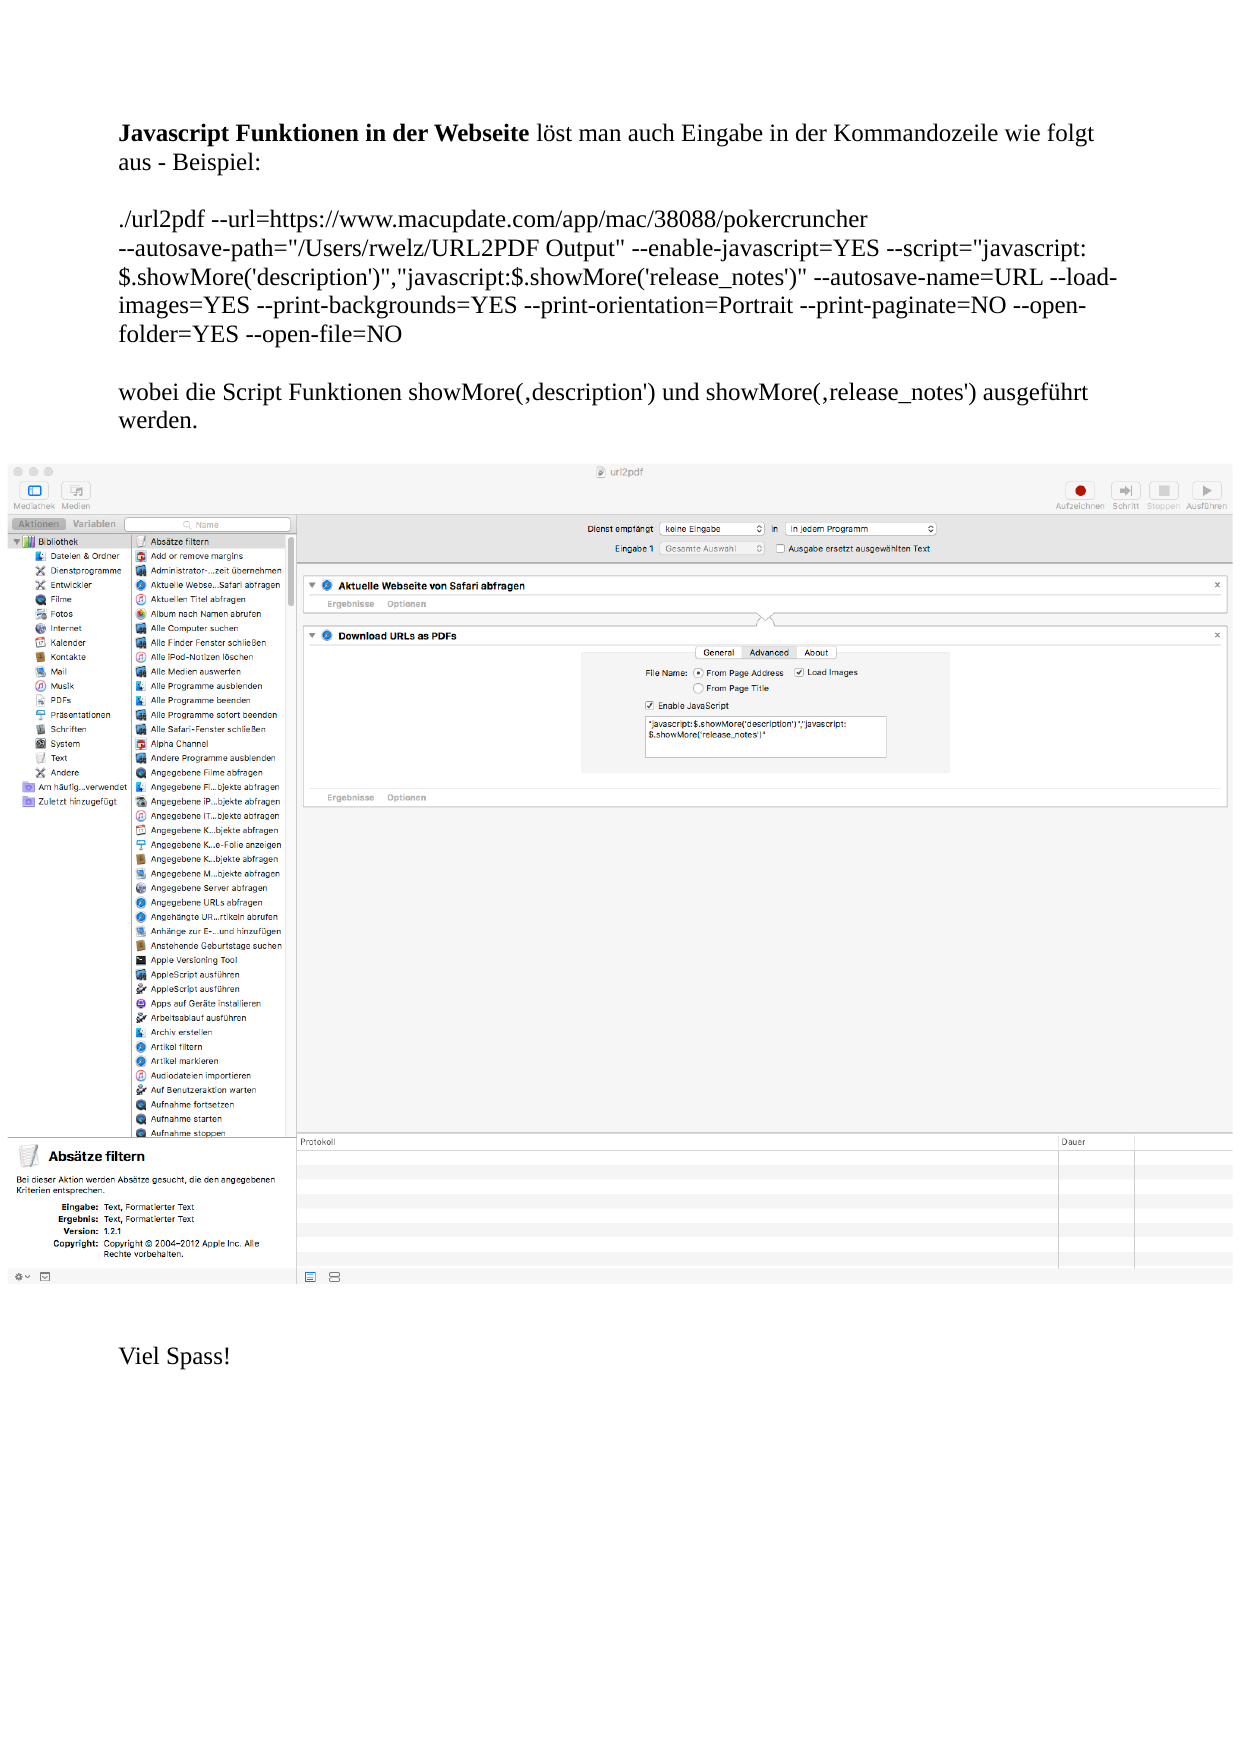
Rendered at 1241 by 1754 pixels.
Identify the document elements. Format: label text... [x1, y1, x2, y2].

text wobei die Script Funktionen showMore(‚description') und showMore(‚release_notes') ausgeführt werden. [118, 377, 1122, 434]
picture [7, 463, 1233, 1284]
text ./url2pdf --url=https://www.macupdate.com/app/mac/38088/pokercruncher --autosave-path="/Users/rwelz/URL2PDF Output" --enable-javascript=YES --script="javascript:$.showMore('description')","javascript:$.showMore('release_notes')" --autosave-name=URL --load-images=YES --print-backgrounds=YES --print-orientation=Portrait --print-paginate=NO --open-folder=YES --open-file=NO [118, 204, 1122, 348]
text Viel Spass! [118, 1341, 1122, 1369]
text Javascript Funktionen in der Webseite löst man auch Eingabe in der Kommandozeile wie folgt aus - Beispiel: [118, 118, 1122, 176]
